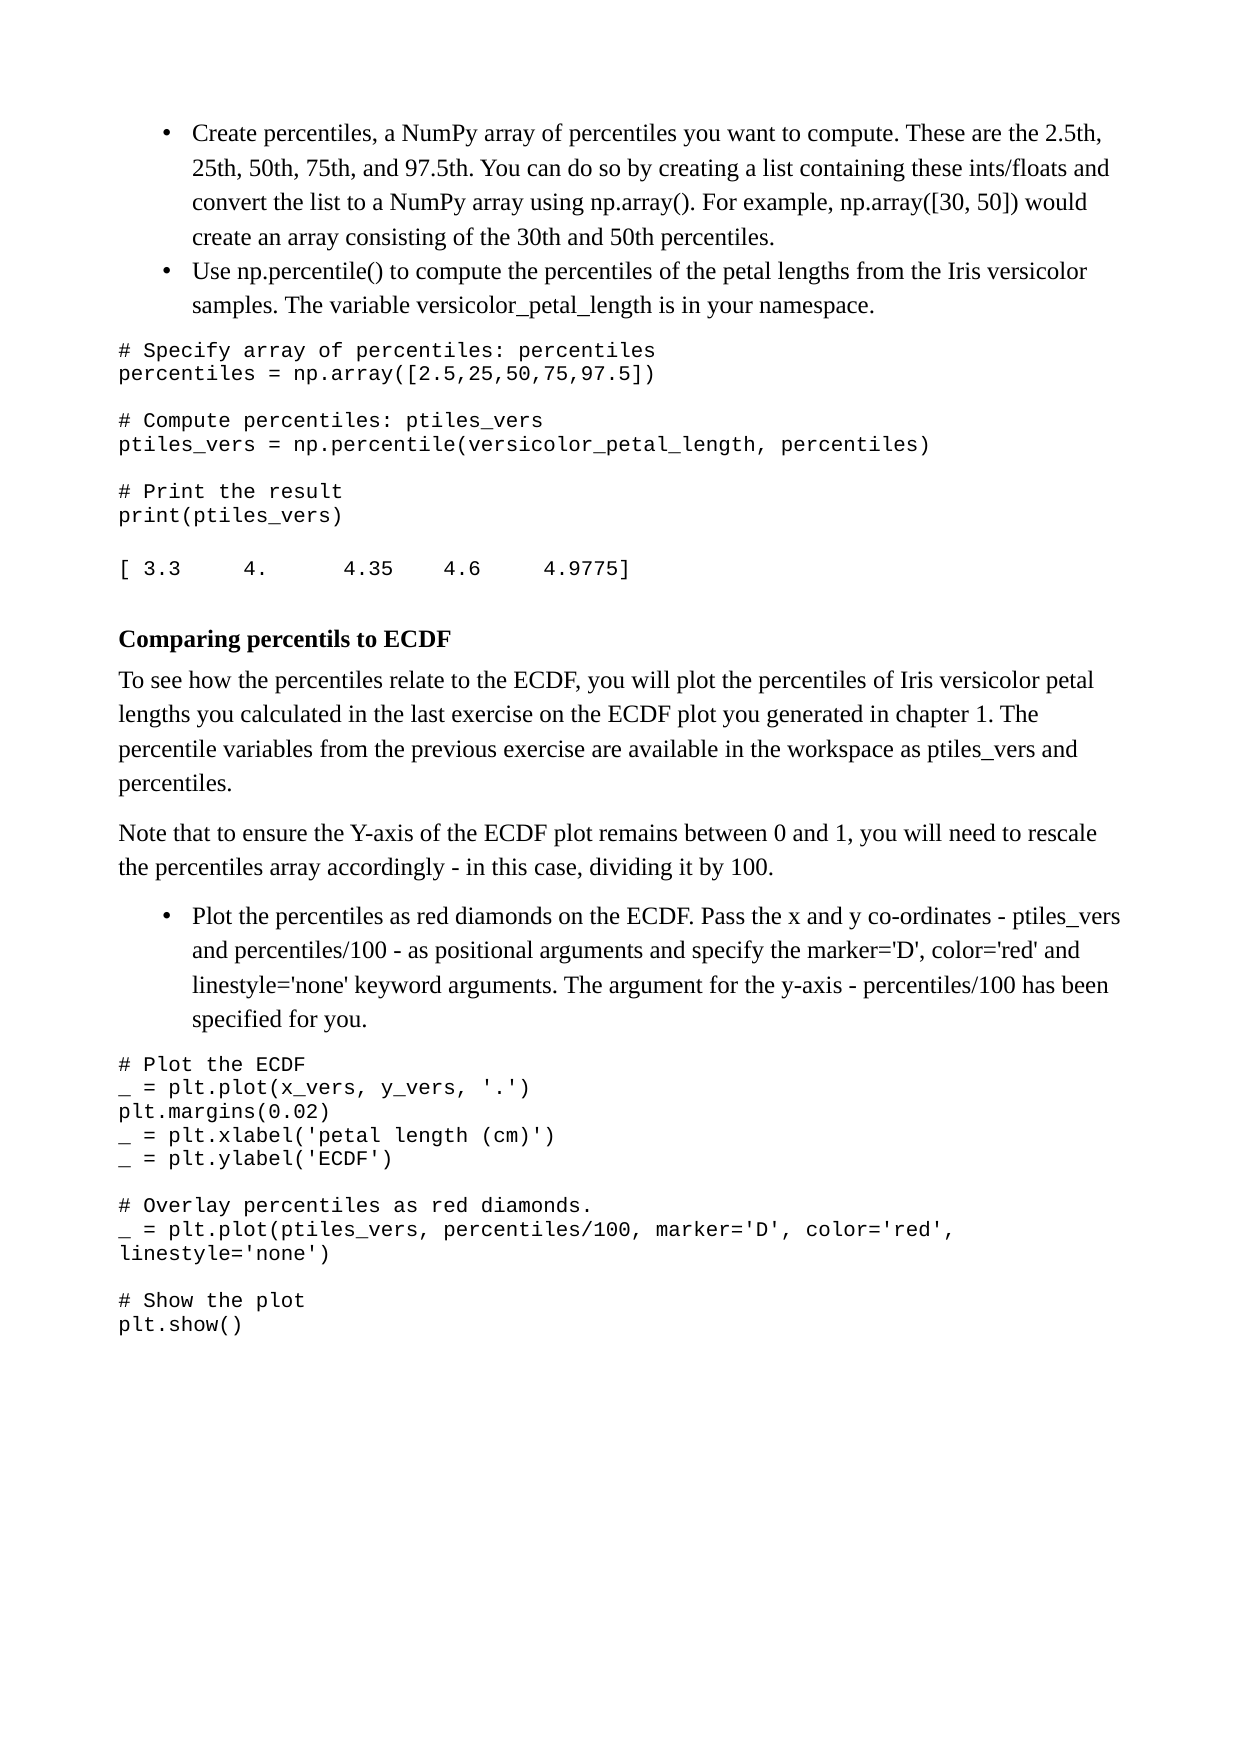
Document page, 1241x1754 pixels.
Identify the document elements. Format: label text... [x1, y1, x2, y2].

text [ 3.3 4. 4.35 4.6 4.9775] [118, 558, 1122, 582]
text # Specify array of percentiles: percentiles [118, 339, 1122, 363]
text plt.margins(0.02) [118, 1101, 1122, 1124]
text print(ptiles_vers) [118, 505, 1122, 529]
text _ = plt.ylabel('ECDF') [118, 1148, 1122, 1172]
subtitle Comparing percentils to ECDF [118, 624, 1122, 653]
text ptiles_vers = np.percentile(versicolor_petal_length, percentiles) [118, 434, 1122, 458]
text _ = plt.plot(ptiles_vers, percentiles/100, marker='D', color='red', linestyle='none') [118, 1219, 1122, 1266]
list Create percentiles, a NumPy array of percentiles you want to compute. These are the 2.5th, 25th, 50th, 75th, and 97.5th. You can do so by creating a list containing these ints/floats and convert the list to a NumPy array using np.array(). For example, np.array([30, 50]) would create an array consisting of the 30th and 50th percentiles. [162, 118, 1122, 250]
text _ = plt.xlabel('petal length (cm)') [118, 1124, 1122, 1148]
text Note that to ensure the Y-axis of the ECDF plot remains between 0 and 1, you will need to rescale the percentiles array accordingly - in this case, dividing it by 100. [118, 818, 1122, 881]
text # Print the result [118, 481, 1122, 505]
text # Plot the ECDF [118, 1054, 1122, 1077]
text To see how the percentiles relate to the ECDF, you will plot the percentiles of Iris versicolor petal lengths you calculated in the last exercise on the ECDF plot you generated in chapter 1. The percentile variables from the previous exercise are available in the workspace as ptiles_vers and percentiles. [118, 665, 1122, 797]
text # Compute percentiles: ptiles_vers [118, 411, 1122, 434]
text # Show the plot [118, 1290, 1122, 1314]
text # Overlay percentiles as red diamonds. [118, 1196, 1122, 1219]
list Plot the percentiles as red diamonds on the ECDF. Pass the x and y co-ordinates - ptiles_vers and percentiles/100 - as positional arguments and specify the marker='D', color='red' and linestyle='none' keyword arguments. The argument for the y-axis - percentiles/100 has been specified for you. [162, 901, 1122, 1033]
text _ = plt.plot(x_vers, y_vers, '.') [118, 1077, 1122, 1101]
text percentiles = np.array([2.5,25,50,75,97.5]) [118, 363, 1122, 387]
text plt.show() [118, 1314, 1122, 1337]
list Use np.percentile() to compute the percentiles of the petal lengths from the Iris versicolor samples. The variable versicolor_petal_length is in your namespace. [162, 256, 1122, 319]
